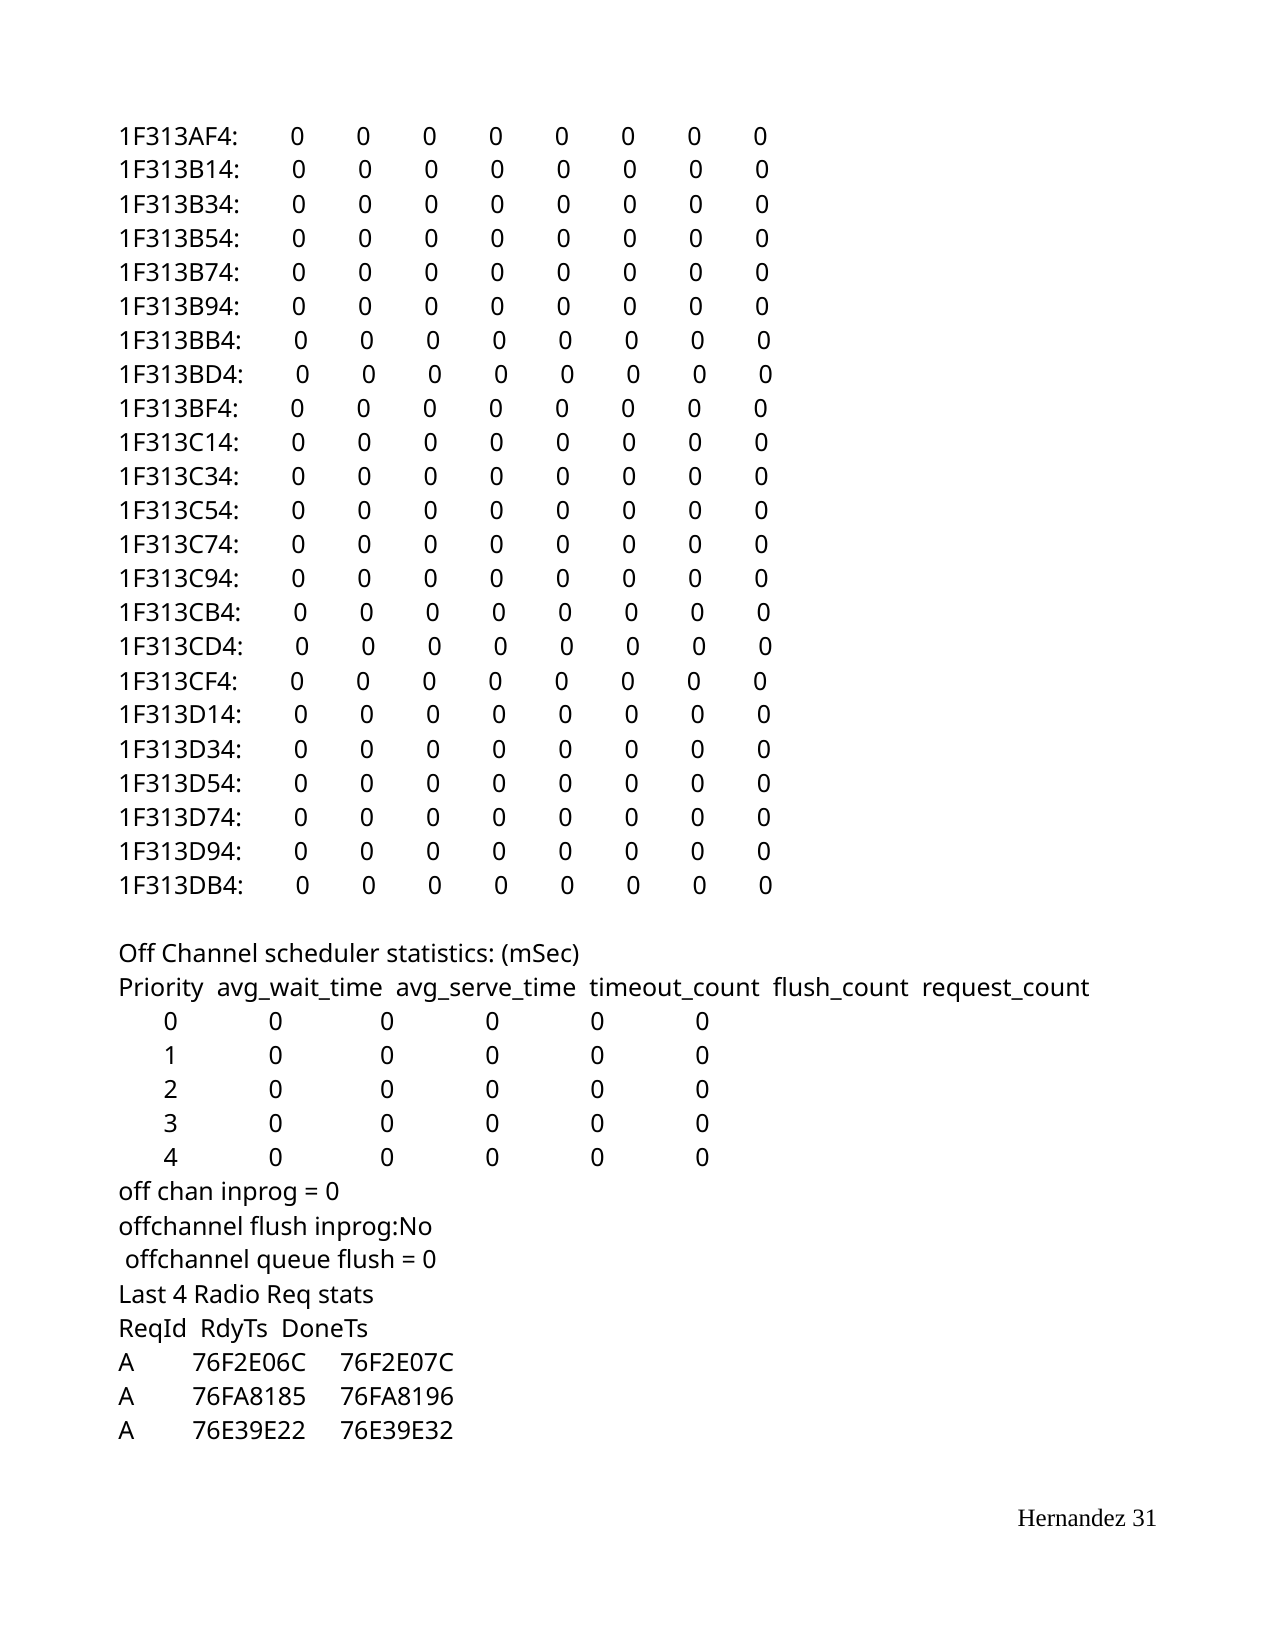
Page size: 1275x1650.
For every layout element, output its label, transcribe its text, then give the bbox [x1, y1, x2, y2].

text Off Channel scheduler statistics: (mSec) [118, 936, 1157, 970]
text offchannel flush inprog:No [118, 1208, 1157, 1242]
text 1F313CB4: 0 0 0 0 0 0 0 0 [118, 595, 1157, 629]
text 1F313C14: 0 0 0 0 0 0 0 0 [118, 425, 1157, 459]
text A 76E39E22 76E39E32 [118, 1412, 1157, 1447]
text 1F313CF4: 0 0 0 0 0 0 0 0 [118, 663, 1157, 697]
text Last 4 Radio Req stats [118, 1276, 1157, 1310]
text 1F313DB4: 0 0 0 0 0 0 0 0 [118, 867, 1157, 902]
text off chan inprog = 0 [118, 1174, 1157, 1208]
text 4 0 0 0 0 0 [118, 1140, 1157, 1174]
text 1F313AF4: 0 0 0 0 0 0 0 0 [118, 118, 1157, 152]
text 1F313C34: 0 0 0 0 0 0 0 0 [118, 459, 1157, 493]
text 1F313C74: 0 0 0 0 0 0 0 0 [118, 527, 1157, 561]
text 3 0 0 0 0 0 [118, 1106, 1157, 1140]
text 0 0 0 0 0 0 [118, 1004, 1157, 1038]
text 1 0 0 0 0 0 [118, 1038, 1157, 1072]
text Priority avg_wait_time avg_serve_time timeout_count flush_count request_count [118, 970, 1157, 1004]
text offchannel queue flush = 0 [118, 1242, 1157, 1276]
text 1F313D74: 0 0 0 0 0 0 0 0 [118, 799, 1157, 833]
text 1F313B94: 0 0 0 0 0 0 0 0 [118, 288, 1157, 322]
text 1F313D34: 0 0 0 0 0 0 0 0 [118, 731, 1157, 765]
text 1F313D14: 0 0 0 0 0 0 0 0 [118, 697, 1157, 731]
text 1F313B74: 0 0 0 0 0 0 0 0 [118, 254, 1157, 288]
text 1F313BB4: 0 0 0 0 0 0 0 0 [118, 322, 1157, 357]
text A 76F2E06C 76F2E07C [118, 1344, 1157, 1378]
text 1F313B34: 0 0 0 0 0 0 0 0 [118, 186, 1157, 220]
text 1F313BD4: 0 0 0 0 0 0 0 0 [118, 357, 1157, 391]
text 2 0 0 0 0 0 [118, 1072, 1157, 1106]
text 1F313D94: 0 0 0 0 0 0 0 0 [118, 833, 1157, 867]
text 1F313C94: 0 0 0 0 0 0 0 0 [118, 561, 1157, 595]
text 1F313BF4: 0 0 0 0 0 0 0 0 [118, 391, 1157, 425]
text 1F313D54: 0 0 0 0 0 0 0 0 [118, 765, 1157, 799]
text 1F313B54: 0 0 0 0 0 0 0 0 [118, 220, 1157, 254]
text 1F313B14: 0 0 0 0 0 0 0 0 [118, 152, 1157, 186]
text 1F313CD4: 0 0 0 0 0 0 0 0 [118, 629, 1157, 663]
text A 76FA8185 76FA8196 [118, 1378, 1157, 1412]
text ReqId RdyTs DoneTs [118, 1310, 1157, 1344]
text 1F313C54: 0 0 0 0 0 0 0 0 [118, 493, 1157, 527]
